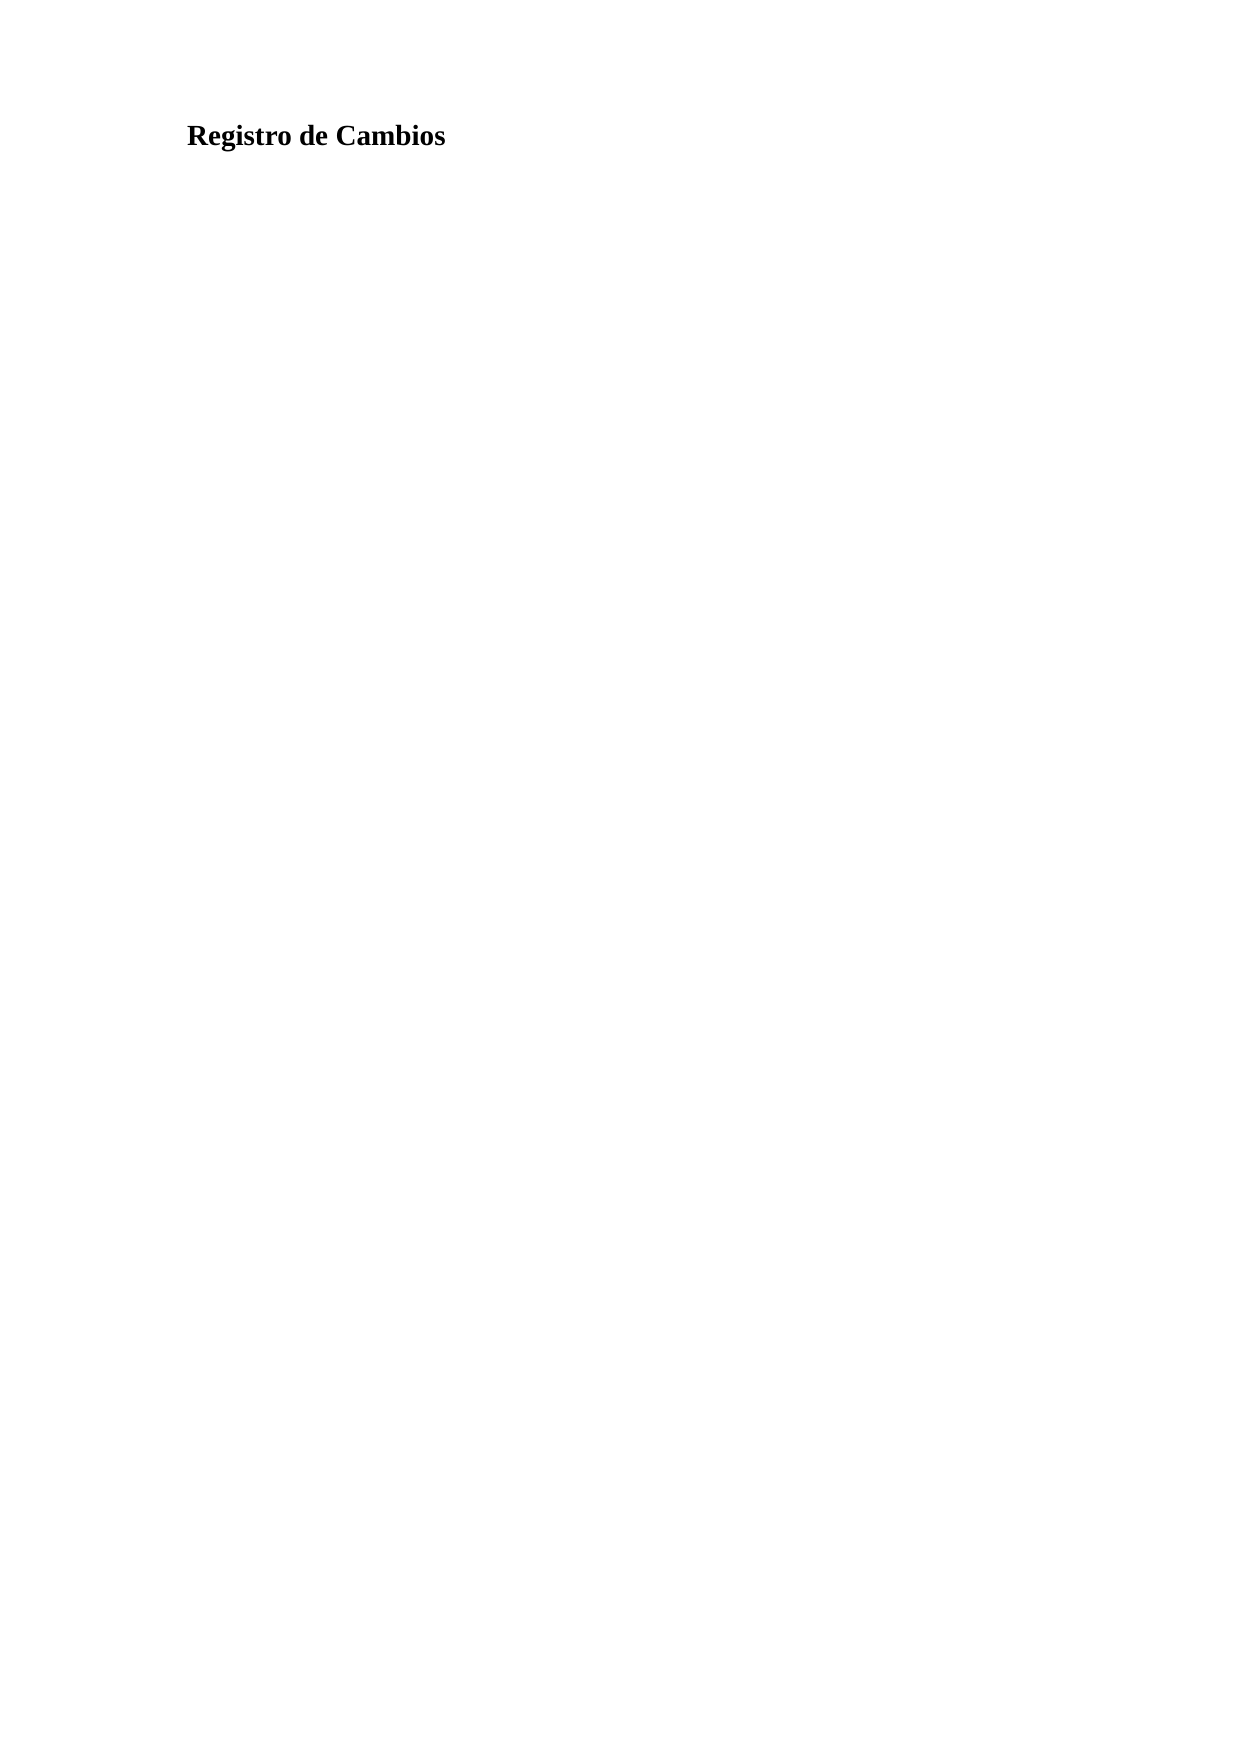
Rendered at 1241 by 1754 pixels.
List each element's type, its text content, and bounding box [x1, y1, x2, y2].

text Registro de Cambios [118, 118, 1122, 152]
